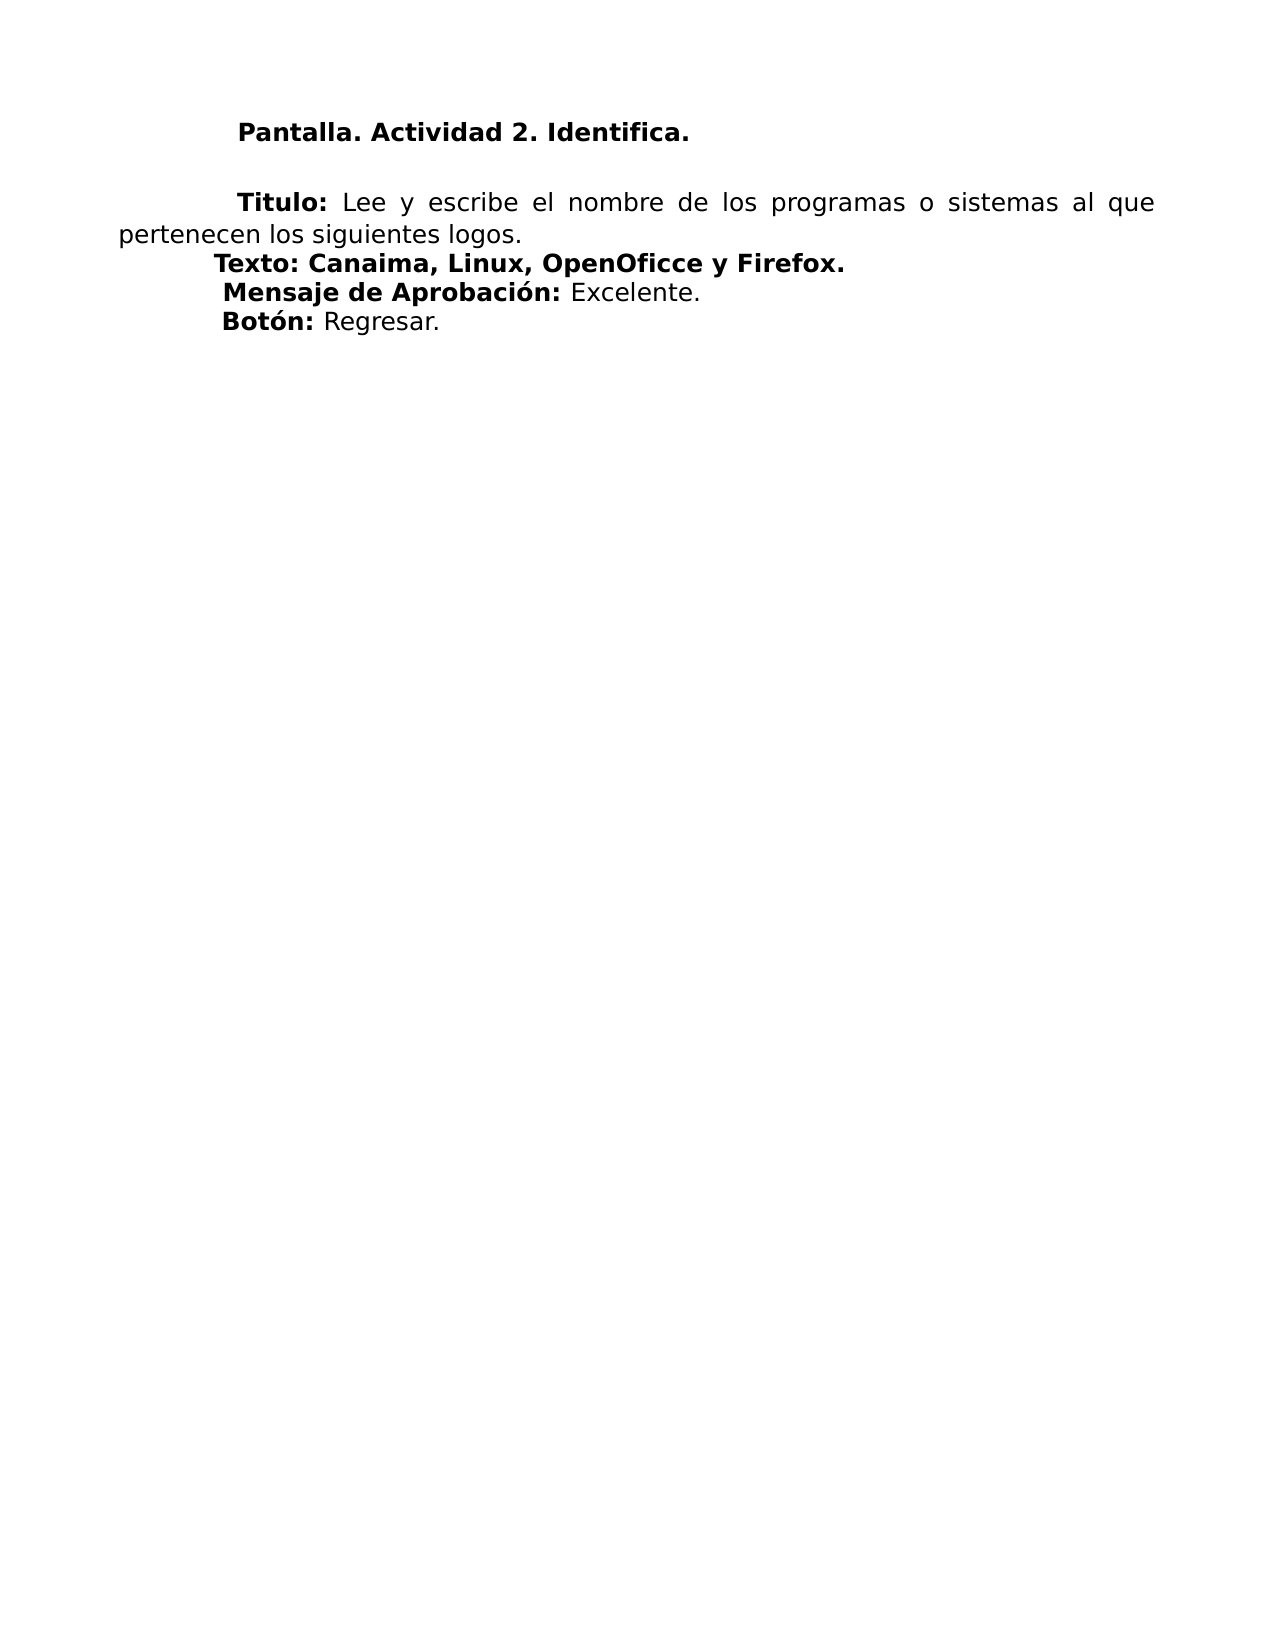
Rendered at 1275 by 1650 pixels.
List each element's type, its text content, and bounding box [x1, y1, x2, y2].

text Titulo: Lee y escribe el nombre de los programas o sistemas al que pertenecen los siguientes logos. [118, 176, 1157, 249]
text Botón: Regresar. [118, 308, 1157, 337]
text Pantalla. Actividad 2. Identifica. [118, 118, 1157, 147]
text Mensaje de Aprobación: Excelente. [118, 278, 1157, 308]
text Texto: Canaima, Linux, OpenOficce y Firefox. [118, 249, 1157, 278]
